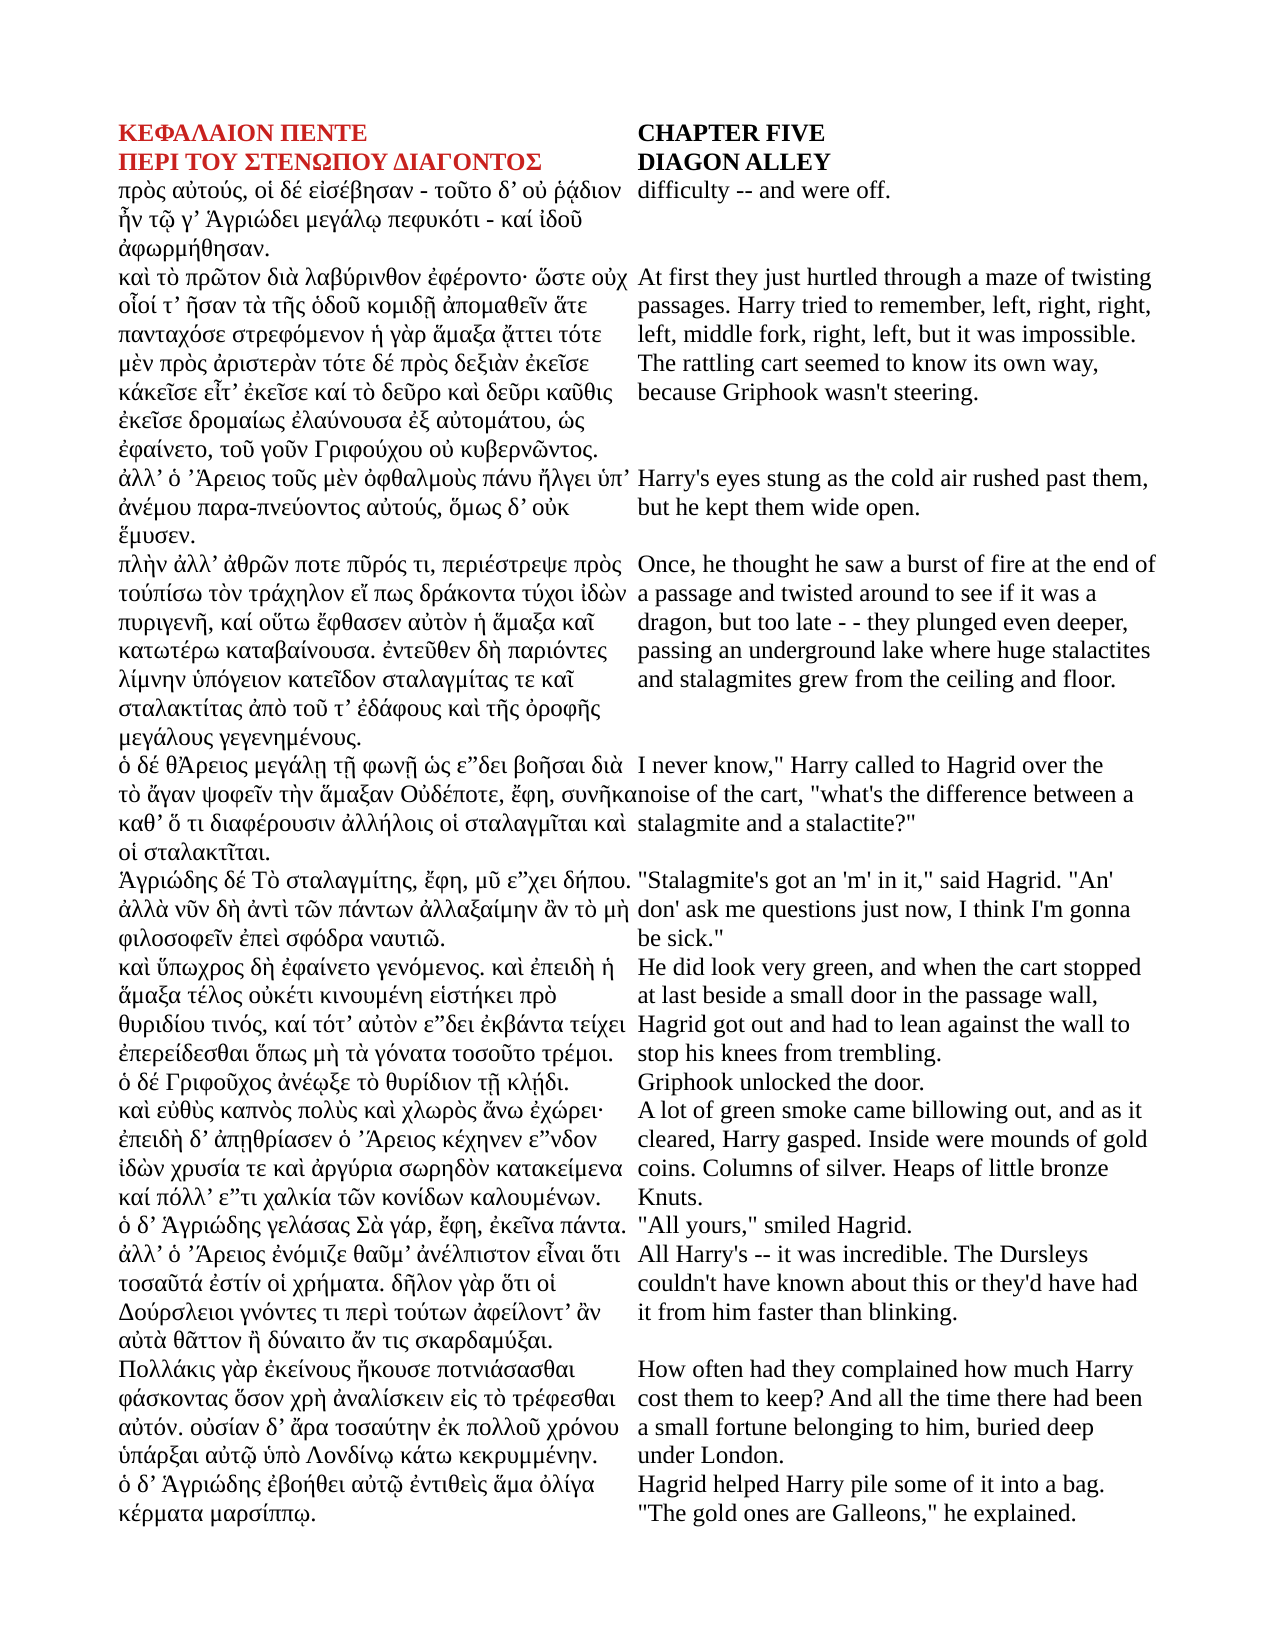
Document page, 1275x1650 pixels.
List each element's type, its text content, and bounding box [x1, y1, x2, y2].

table_cell καὶ τὸ πρῶτον διὰ λαβύρινθον ἐφέροντο· ὥστε οὐχ οἷοί τ’ ῆσαν τὰ τῆς ὁδοῦ κομιδῇ ἀπομαθεῖν ἅτε πανταχόσε στρεφόμενον ἡ γὰρ ἅμαξα ᾄττει τότε μὲν πρὸς ἀριστερὰν τότε δέ πρὸς δεξιὰν ἐκεῖσε κάκεῖσε εἶτ’ ἐκεῖσε καί τὸ δεῦρο καὶ δεῦρι καῦθις ἐκεῖσε δρομαίως ἐλαύνουσα ἐξ αὐτομάτου, ὡς ἐφαίνετο, τοῦ γοῦν Γριφούχου οὐ κυβερνῶντος. [118, 262, 637, 463]
table_cell Πολλάκις γὰρ ἐκείνους ἤκουσε ποτνιάσασθαι φάσκοντας ὅσον χρὴ ἀναλίσκειν εἰς τὸ τρέφεσθαι αὐτόν. οὐσίαν δ’ ἄρα τοσαύτην ἐκ πολλοῦ χρόνου ὑπάρξαι αὐτῷ ὑπὸ Λονδίνῳ κάτω κεκρυμμένην. [118, 1354, 637, 1469]
table_cell Ἁγριώδης δέ Τὸ σταλαγμίτης, ἔφη, μῦ ε”χει δήπου. ἀλλὰ νῦν δὴ ἀντὶ τῶν πάντων ἀλλαξαίμην ἂν τὸ μὴ φιλοσοφεῖν ἐπεὶ σφόδρα ναυτιῶ. [118, 866, 637, 952]
table_cell How often had they complained how much Harry cost them to keep? And all the time there had been a small fortune belonging to him, buried deep under London. [637, 1354, 1157, 1469]
table_cell "Stalagmite's got an 'm' in it," said Hagrid. "An' don' ask me questions just now, I think I'm gonna be sick." [637, 866, 1157, 952]
table_cell ὁ δέ θἈρειος μεγάλῃ τῇ φωνῇ ὡς ε”δει βοῆσαι διὰ τὸ ἄγαν ψοφεῖν τὴν ἅμαξαν Οὐδέποτε, ἔφη, συνῆκα καθ’ ὅ τι διαφέρουσιν ἀλλήλοις οἱ σταλαγμῖται καὶ οἱ σταλακτῖται. [118, 751, 637, 866]
table_cell ἀλλ’ ὁ ’Ἁρειος τοῦς μὲν ὀφθαλμοὺς πάνυ ἤλγει ὑπ’ ἀνέμου παρα-πνεύοντος αὐτούς, ὅμως δ’ οὐκ ἕμυσεν. [118, 463, 637, 549]
table_cell ἀλλ’ ὁ ’Άρειος ἐνόμιζε θαῦμ’ ἀνέλπιστον εἶναι ὅτι τοσαῦτά ἐστίν οἱ χρήματα. δῆλον γὰρ ὅτι οἱ Δούρσλειοι γνόντες τι περὶ τούτων ἀφείλοντ’ ἂν αὐτὰ θᾶττον ἢ δύναιτο ἄν τις σκαρδαμύξαι. [118, 1239, 637, 1354]
table_cell καὶ ὕπωχρος δὴ ἐφαίνετο γενόμενος. καὶ ἐπειδὴ ἡ ἅμαξα τέλος οὐκέτι κινουμένη εἱστήκει πρὸ θυριδίου τινός, καί τότ’ αὐτὸν ε”δει ἐκβάντα τείχει ἐπερείδεσθαι ὅπως μὴ τὰ γόνατα τοσοῦτο τρέμοι. [118, 952, 637, 1067]
table_cell "All yours," smiled Hagrid. [637, 1211, 1157, 1239]
table_cell πρὸς αὐτούς, οἱ δέ εἰσέβησαν - τοῦτο δ’ οὐ ῥᾴδιον ἦν τῷ γ’ Ἁγριώδει μεγάλῳ πεφυκότι - καί ἰδοῦ ἀφωρμήθησαν. [118, 176, 637, 262]
table_cell Once, he thought he saw a burst of fire at the end of a passage and twisted around to see if it was a dragon, but too late - - they plunged even deeper, passing an underground lake where huge stalactites and stalagmites grew from the ceiling and floor. [637, 549, 1157, 751]
table_cell ὁ δέ Γριφοῦχος ἀνέῳξε τὸ θυρίδιον τῇ κλῄδι. [118, 1067, 637, 1096]
table_cell ὁ δ’ Ἁγριώδης ἐβοήθει αὐτῷ ἐντιθεὶς ἅμα ὀλίγα κέρματα μαρσίππῳ. [118, 1469, 637, 1527]
table_cell At first they just hurtled through a maze of twisting passages. Harry tried to remember, left, right, right, left, middle fork, right, left, but it was impossible. The rattling cart seemed to know its own way, because Griphook wasn't steering. [637, 262, 1157, 463]
table_header ΚΕΦΑΛΑΙΟΝ ΠΕΝΤΕ ΠΕΡΙ ΤΟΥ ΣΤΕΝΩΠΟΥ ΔΙΑΓΟΝΤΟΣ [118, 118, 637, 176]
table_cell I never know," Harry called to Hagrid over the noise of the cart, "what's the difference between a stalagmite and a stalactite?" [637, 751, 1157, 866]
table_cell Harry's eyes stung as the cold air rushed past them, but he kept them wide open. [637, 463, 1157, 549]
table_header CHAPTER FIVE DIAGON ALLEY [637, 118, 1157, 176]
table_cell A lot of green smoke came billowing out, and as it cleared, Harry gasped. Inside were mounds of gold coins. Columns of silver. Heaps of little bronze Knuts. [637, 1096, 1157, 1211]
table_cell ὁ δ’ Ἁγριώδης γελάσας Σὰ γάρ, ἔφη, ἐκεῖνα πάντα. [118, 1211, 637, 1239]
table_cell Hagrid helped Harry pile some of it into a bag. "The gold ones are Galleons," he explained. [637, 1469, 1157, 1527]
table_cell Griphook unlocked the door. [637, 1067, 1157, 1096]
table_cell He did look very green, and when the cart stopped at last beside a small door in the passage wall, Hagrid got out and had to lean against the wall to stop his knees from trembling. [637, 952, 1157, 1067]
table_cell difficulty -- and were off. [637, 176, 1157, 262]
table_cell καὶ εὐθὺς καπνὸς πολὺς καὶ χλωρὸς ἄνω ἐχώρει· ἐπειδὴ δ’ ἀπῃθρίασεν ὁ ’Άρειος κέχηνεν ε”νδον ἰδὼν χρυσία τε καὶ ἀργύρια σωρηδὸν κατακείμενα καί πόλλ’ ε”τι χαλκία τῶν κονίδων καλουμένων. [118, 1096, 637, 1211]
table_cell πλὴν ἀλλ’ ἀθρῶν ποτε πῦρός τι, περιέστρεψε πρὸς τούπίσω τὸν τράχηλον εἴ πως δράκοντα τύχοι ἰδὼν πυριγενῆ, καί οὕτω ἔφθασεν αὐτὸν ἡ ἅμαξα καῖ κατωτέρω καταβαίνουσα. ἐντεῦθεν δὴ παριόντες λίμνην ὑπόγειον κατεῖδον σταλαγμίτας τε καῖ σταλακτίτας ἀπὸ τοῦ τ’ ἐδάφους καὶ τῆς ὀροφῆς μεγάλους γεγενημένους. [118, 549, 637, 751]
table_cell All Harry's -- it was incredible. The Dursleys couldn't have known about this or they'd have had it from him faster than blinking. [637, 1239, 1157, 1354]
